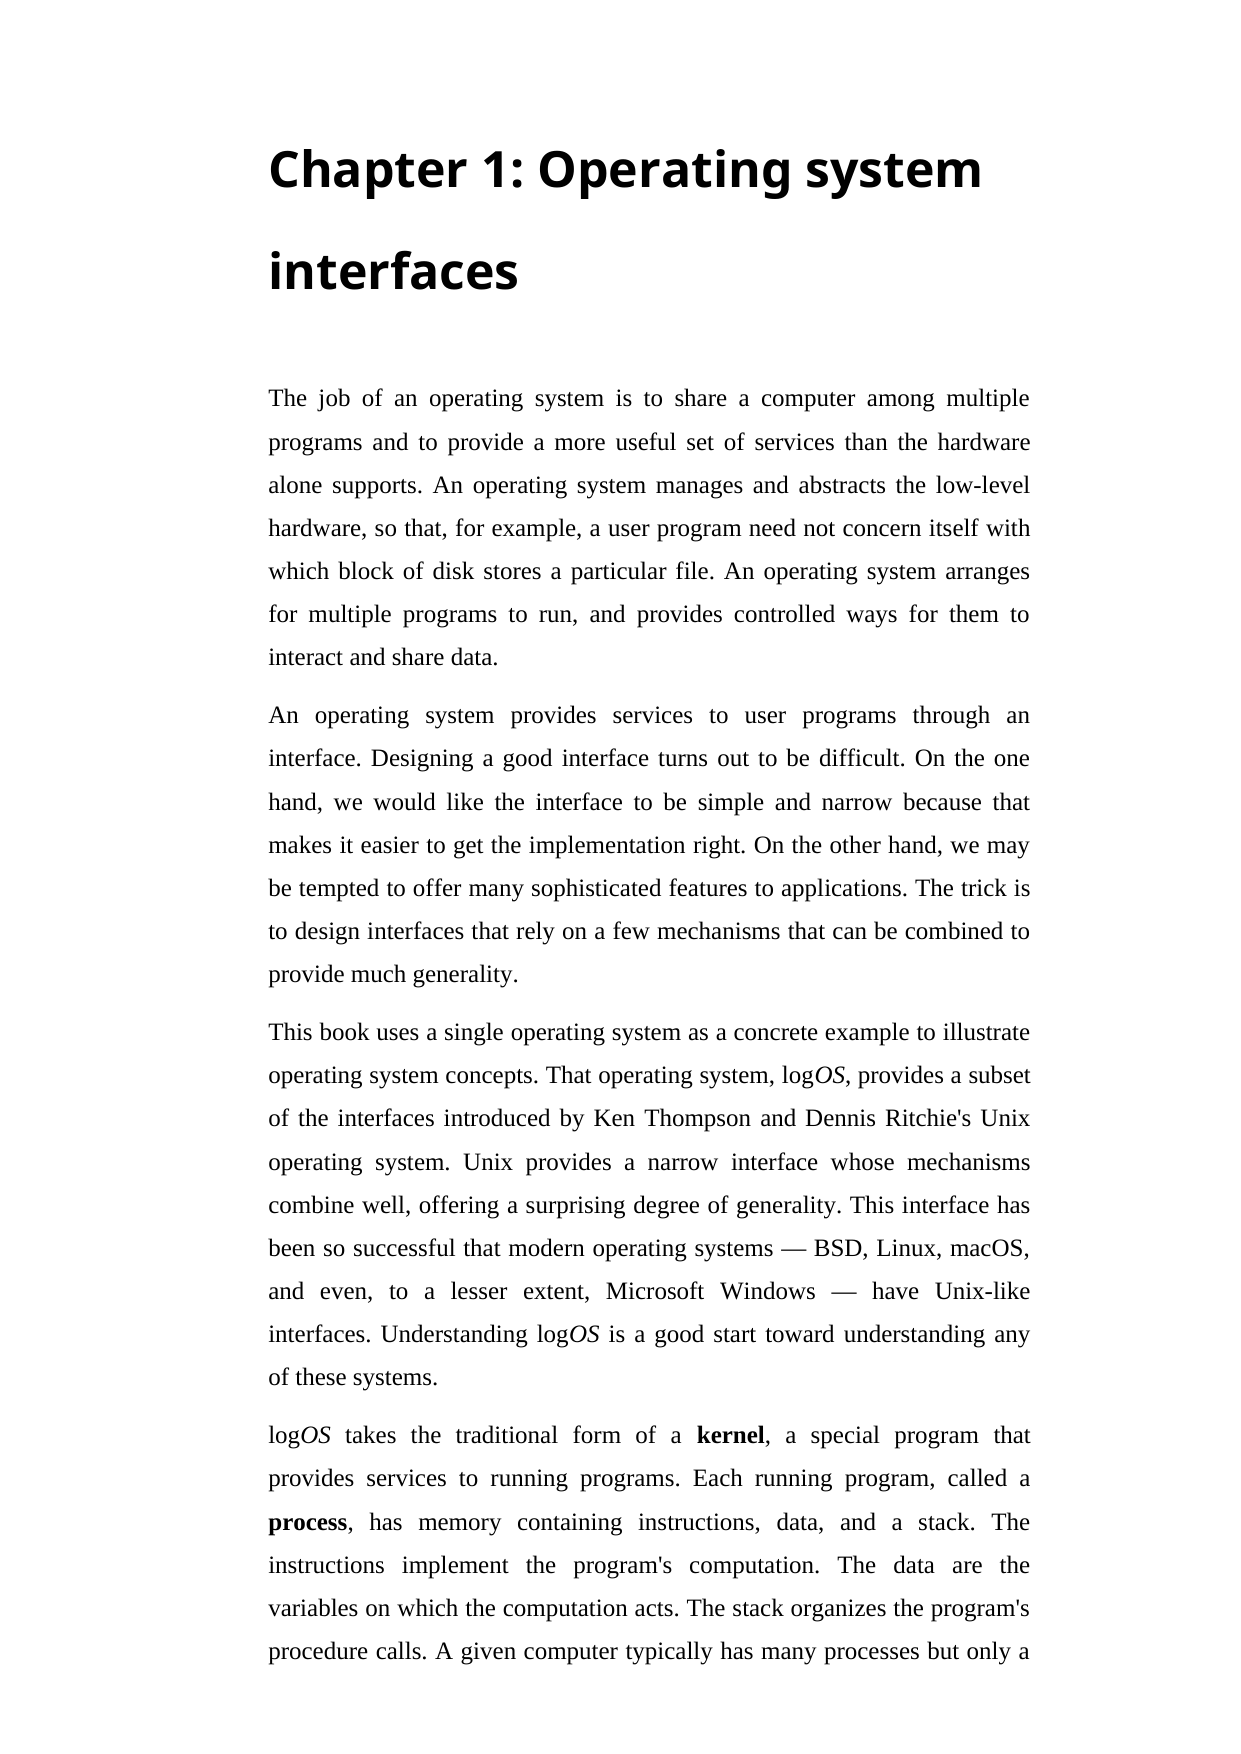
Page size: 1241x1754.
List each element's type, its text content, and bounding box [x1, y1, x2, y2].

subtitle Chapter 1: Operating system interfaces [268, 134, 1031, 304]
text logOS takes the traditional form of a kernel, a special program that provides services to running programs. Each running program, called a process, has memory containing instructions, data, and a stack. The instructions implement the program's computation. The data are the variables on which the computation acts. The stack organizes the program's procedure calls. A given computer typically has many processes but only a [268, 1420, 1031, 1665]
text The job of an operating system is to share a computer among multiple programs and to provide a more useful set of services than the hardware alone supports. An operating system manages and abstracts the low-level hardware, so that, for example, a user program need not concern itself with which block of disk stores a particular file. An operating system arranges for multiple programs to run, and provides controlled ways for them to interact and share data. [268, 383, 1031, 671]
text This book uses a single operating system as a concrete example to illustrate operating system concepts. That operating system, logOS, provides a subset of the interfaces introduced by Ken Thompson and Dennis Ritchie's Unix operating system. Unix provides a narrow interface whose mechanisms combine well, offering a surprising degree of generality. This interface has been so successful that modern operating systems — BSD, Linux, macOS, and even, to a lesser extent, Microsoft Windows — have Unix-like interfaces. Understanding logOS is a good start toward understanding any of these systems. [268, 1017, 1031, 1391]
text An operating system provides services to user programs through an interface. Designing a good interface turns out to be difficult. On the one hand, we would like the interface to be simple and narrow because that makes it easier to get the implementation right. On the other hand, we may be tempted to offer many sophisticated features to applications. The trick is to design interfaces that rely on a few mechanisms that can be combined to provide much generality. [268, 700, 1031, 988]
